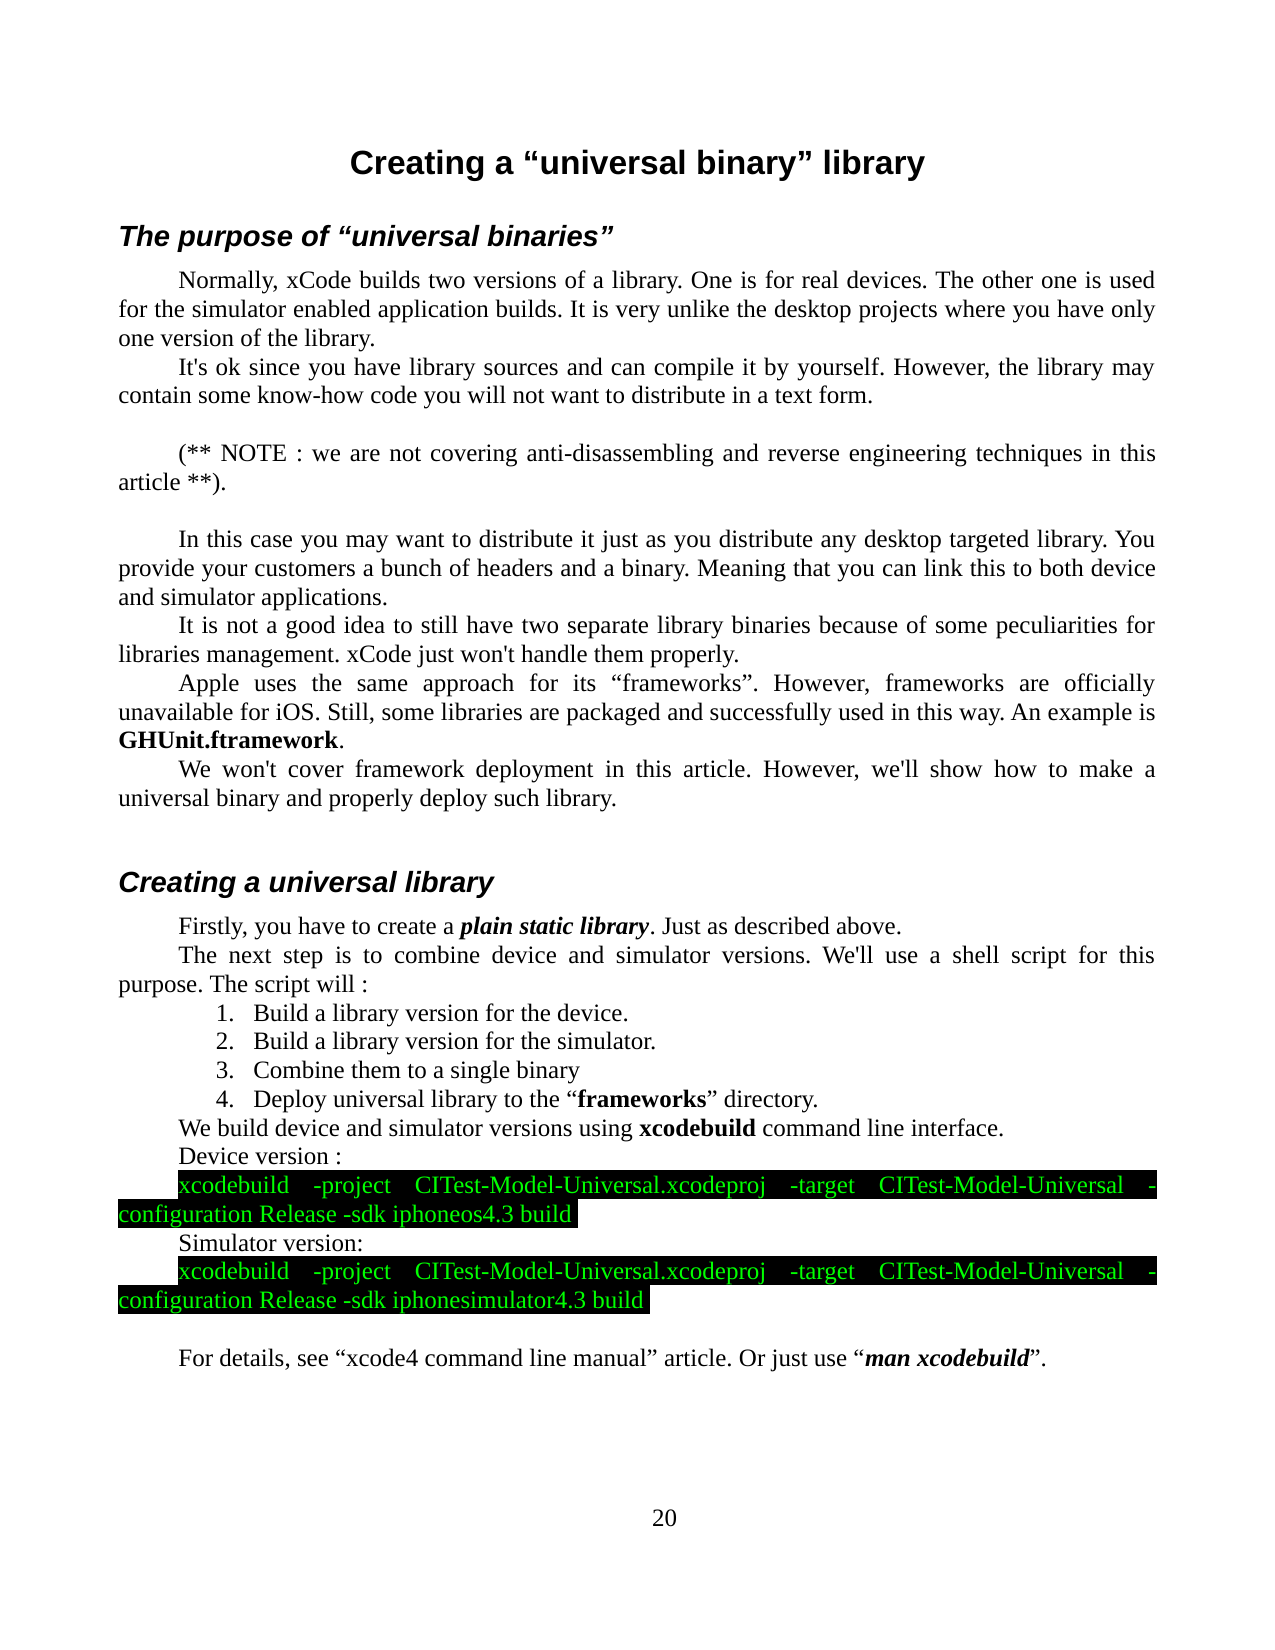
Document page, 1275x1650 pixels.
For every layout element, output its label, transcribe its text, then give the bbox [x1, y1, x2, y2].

text (** NOTE : we are not covering anti-disassembling and reverse engineering techniques in this article **). [118, 438, 1157, 495]
text xcodebuild -project CITest-Model-Universal.xcodeproj -target CITest-Model-Universal -configuration Release -sdk iphoneos4.3 build [118, 1170, 1157, 1228]
subtitle The purpose of “universal binaries” [118, 219, 1157, 253]
text In this case you may want to distribute it just as you distribute any desktop targeted library. You provide your customers a bunch of headers and a binary. Meaning that you can link this to both device and simulator applications. [118, 524, 1157, 610]
text xcodebuild -project CITest-Model-Universal.xcodeproj -target CITest-Model-Universal -configuration Release -sdk iphonesimulator4.3 build [118, 1256, 1157, 1314]
text We won't cover framework deployment in this article. However, we'll show how to make a universal binary and properly deploy such library. [118, 754, 1157, 812]
list Combine them to a single binary [216, 1055, 1157, 1084]
subtitle Creating a “universal binary” library [118, 143, 1157, 182]
text For details, see “xcode4 command line manual” article. Or just use “man xcodebuild”. [118, 1343, 1157, 1371]
text It's ok since you have library sources and can compile it by yourself. However, the library may contain some know-how code you will not want to distribute in a text form. [118, 352, 1157, 409]
text It is not a good idea to still have two separate library binaries because of some peculiarities for libraries management. xCode just won't handle them properly. [118, 610, 1157, 668]
text Simulator version: [118, 1228, 1157, 1256]
text Device version : [118, 1141, 1157, 1170]
text Firstly, you have to create a plain static library. Just as described above. [118, 911, 1157, 940]
text Normally, xCode builds two versions of a library. One is for real devices. The other one is used for the simulator enabled application builds. It is very unlike the desktop projects where you have only one version of the library. [118, 265, 1157, 352]
text Apple uses the same approach for its “frameworks”. However, frameworks are officially unavailable for iOS. Still, some libraries are packaged and successfully used in this way. An example is GHUnit.ftramework. [118, 668, 1157, 754]
subtitle Creating a universal library [118, 865, 1157, 899]
text We build device and simulator versions using xcodebuild command line interface. [118, 1113, 1157, 1141]
list Deploy universal library to the “frameworks” directory. [216, 1084, 1157, 1113]
list Build a library version for the simulator. [216, 1026, 1157, 1055]
list Build a library version for the device. [216, 998, 1157, 1026]
text The next step is to combine device and simulator versions. We'll use a shell script for this purpose. The script will : [118, 940, 1157, 998]
